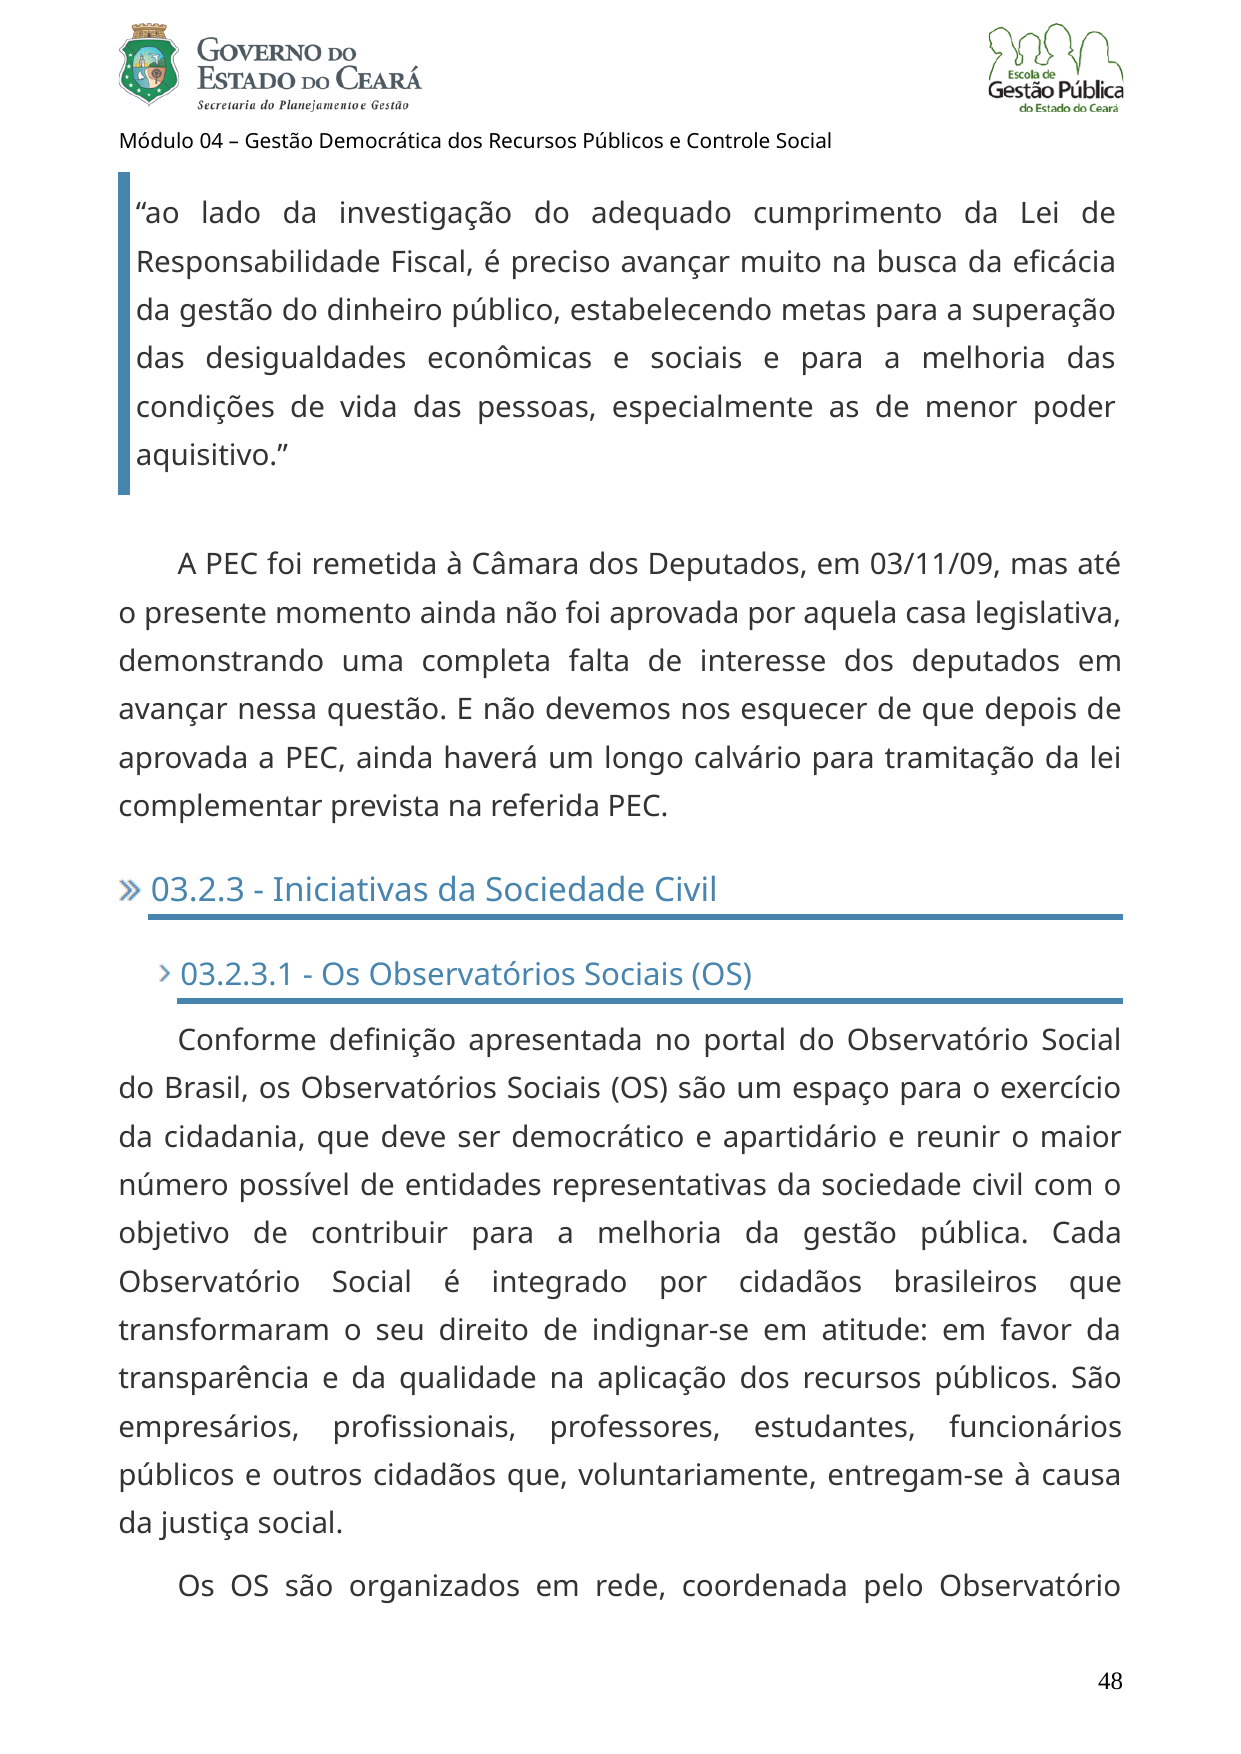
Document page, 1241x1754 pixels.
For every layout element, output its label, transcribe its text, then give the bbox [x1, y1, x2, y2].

table_header “ao lado da investigação do adequado cumprimento da Lei de Responsabilidade Fiscal, é preciso avançar muito na busca da eficácia da gestão do dinheiro público, estabelecendo metas para a superação das desigualdades econômicas e sociais e para a melhoria das condições de vida das pessoas, especialmente as de menor poder aquisitivo.” [130, 172, 1123, 495]
picture [110, 873, 148, 909]
subtitle 03.2.3 - Iniciativas da Sociedade Civil [148, 862, 1123, 914]
text A PEC foi remetida à Câmara dos Deputados, em 03/11/09, mas até o presente momento ainda não foi aprovada por aquela casa legislativa, demonstrando uma completa falta de interesse dos deputados em avançar nessa questão. E não devemos nos esquecer de que depois de aprovada a PEC, ainda haverá um longo calvário para tramitação da lei complementar prevista na referida PEC. [118, 543, 1123, 825]
text Conforme definição apresentada no portal do Observatório Social do Brasil, os Observatórios Sociais (OS) são um espaço para o exercício da cidadania, que deve ser democrático e apartidário e reunir o maior número possível de entidades representativas da sociedade civil com o objetivo de contribuir para a melhoria da gestão pública. Cada Observatório Social é integrado por cidadãos brasileiros que transformaram o seu direito de indignar-se em atitude: em favor da transparência e da qualidade na aplicação dos recursos públicos. São empresários, profissionais, professores, estudantes, funcionários públicos e outros cidadãos que, voluntariamente, entregam-se à causa da justiça social. [118, 1019, 1123, 1543]
subtitle 03.2.3.1 - Os Observatórios Sociais (OS) [177, 949, 1123, 998]
picture [152, 959, 176, 990]
text Os OS são organizados em rede, coordenada pelo Observatório [118, 1565, 1123, 1606]
table_header [118, 172, 130, 495]
picture [118, 23, 1124, 112]
